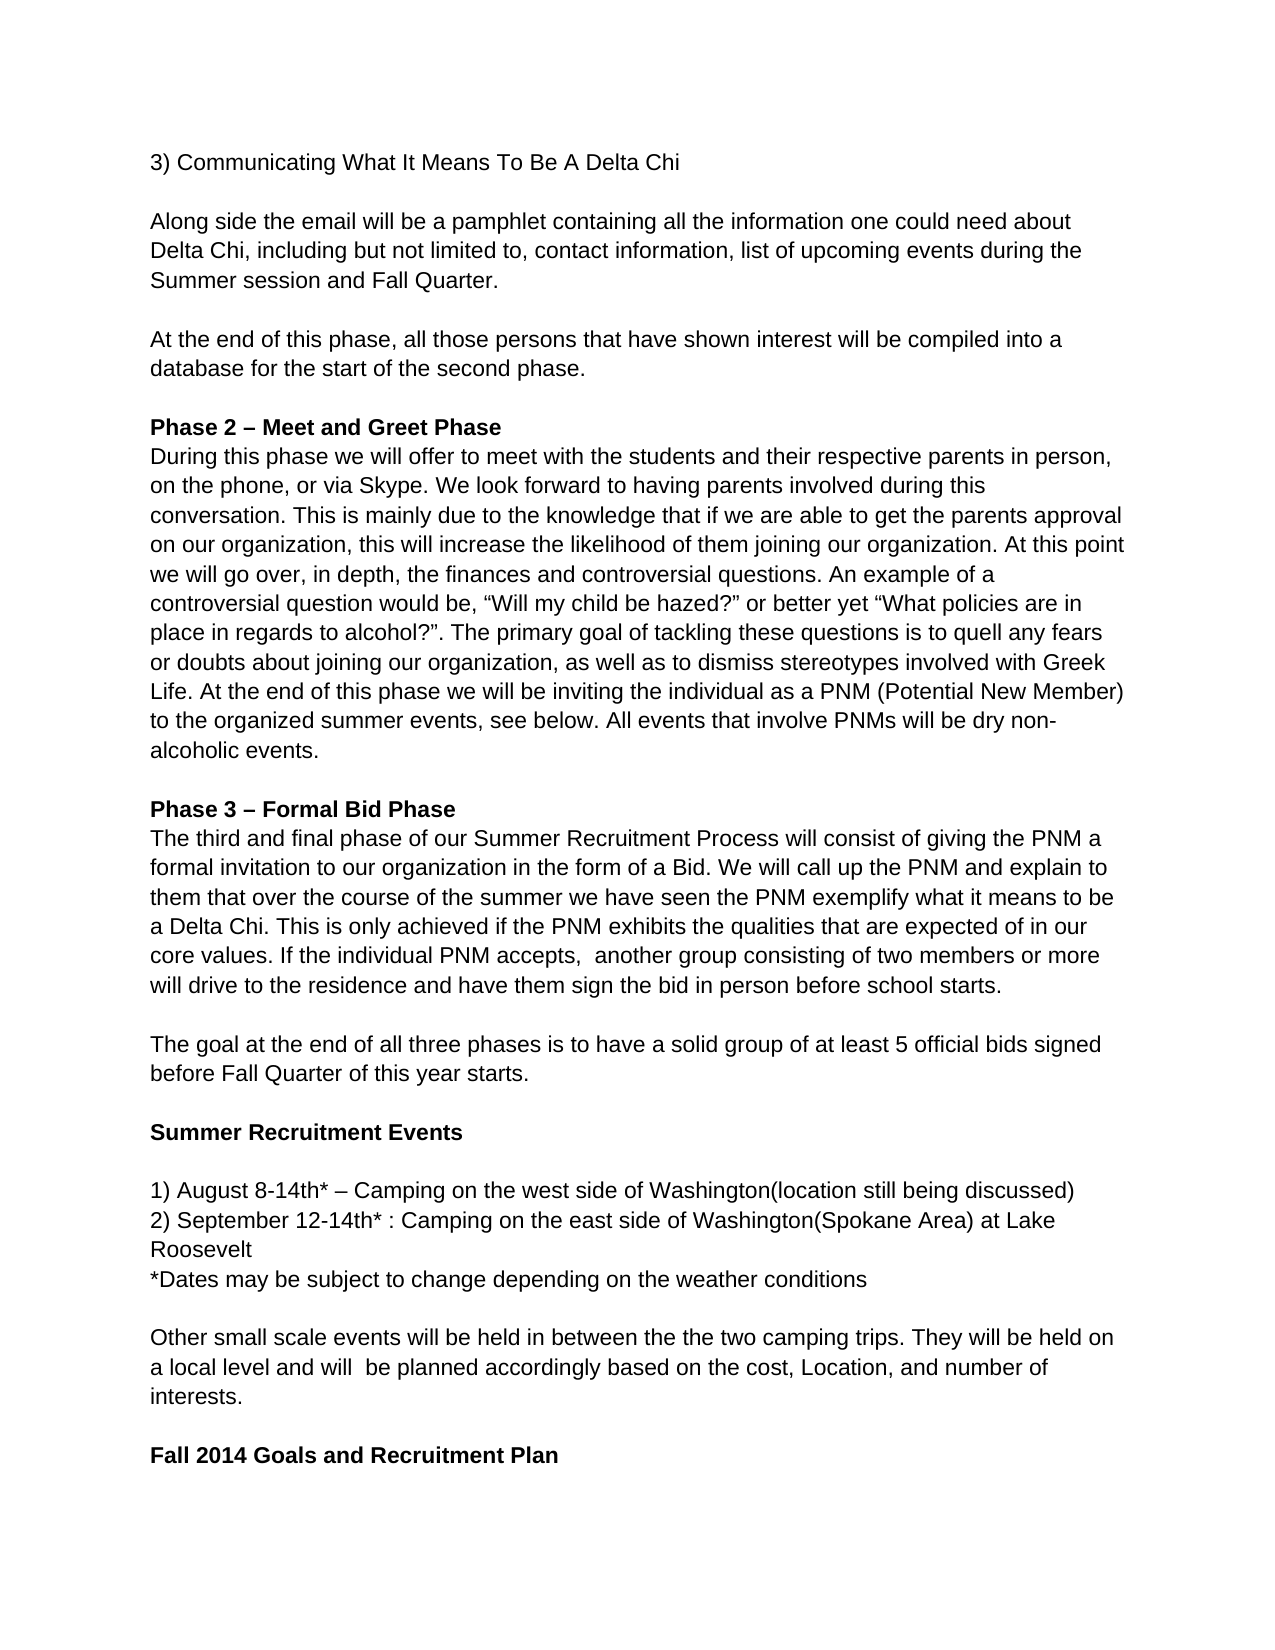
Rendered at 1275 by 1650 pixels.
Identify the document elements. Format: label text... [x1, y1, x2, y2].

text 1) August 8-14th* – Camping on the west side of Washington(location still being discussed) [150, 1178, 1125, 1204]
text Other small scale events will be held in between the the two camping trips. They will be held on a local level and will be planned accordingly based on the cost, Location, and number of interests. [150, 1325, 1125, 1409]
text 2) September 12-14th* : Camping on the east side of Washington(Spokane Area) at Lake Roosevelt [150, 1207, 1125, 1262]
text Phase 2 – Meet and Greet Phase [150, 414, 1125, 440]
text The goal at the end of all three phases is to have a solid group of at least 5 official bids signed before Fall Quarter of this year starts. [150, 1031, 1125, 1086]
text Along side the email will be a pamphlet containing all the information one could need about Delta Chi, including but not limited to, contact information, list of upcoming events during the Summer session and Fall Quarter. [150, 209, 1125, 293]
text Phase 3 – Formal Bid Phase [150, 796, 1125, 822]
text At the end of this phase, all those persons that have shown interest will be compiled into a database for the start of the second phase. [150, 326, 1125, 381]
text *Dates may be subject to change depending on the weather conditions [150, 1266, 1125, 1292]
text 3) Communicating What It Means To Be A Delta Chi [150, 150, 1125, 176]
text During this phase we will offer to meet with the students and their respective parents in person, on the phone, or via Skype. We look forward to having parents involved during this conversation. This is mainly due to the knowledge that if we are able to get the parents approval on our organization, this will increase the likelihood of them joining our organization. At this point we will go over, in depth, the finances and controversial questions. An example of a controversial question would be, “Will my child be hazed?” or better yet “What policies are in place in regards to alcohol?”. The primary goal of tackling these questions is to quell any fears or doubts about joining our organization, as well as to dismiss stereotypes involved with Greek Life. At the end of this phase we will be inviting the individual as a PNM (Potential New Member) to the organized summer events, see below. All events that involve PNMs will be dry non- alcoholic events. [150, 444, 1125, 763]
text Fall 2014 Goals and Recruitment Plan [150, 1442, 1125, 1468]
text The third and final phase of our Summer Recruitment Process will consist of giving the PNM a formal invitation to our organization in the form of a Bid. We will call up the PNM and explain to them that over the course of the summer we have seen the PNM exemplify what it means to be a Delta Chi. This is only achieved if the PNM exhibits the qualities that are expected of in our core values. If the individual PNM accepts, another group consisting of two members or more will drive to the residence and have them sign the bid in person before school starts. [150, 826, 1125, 998]
text Summer Recruitment Events [150, 1119, 1125, 1145]
